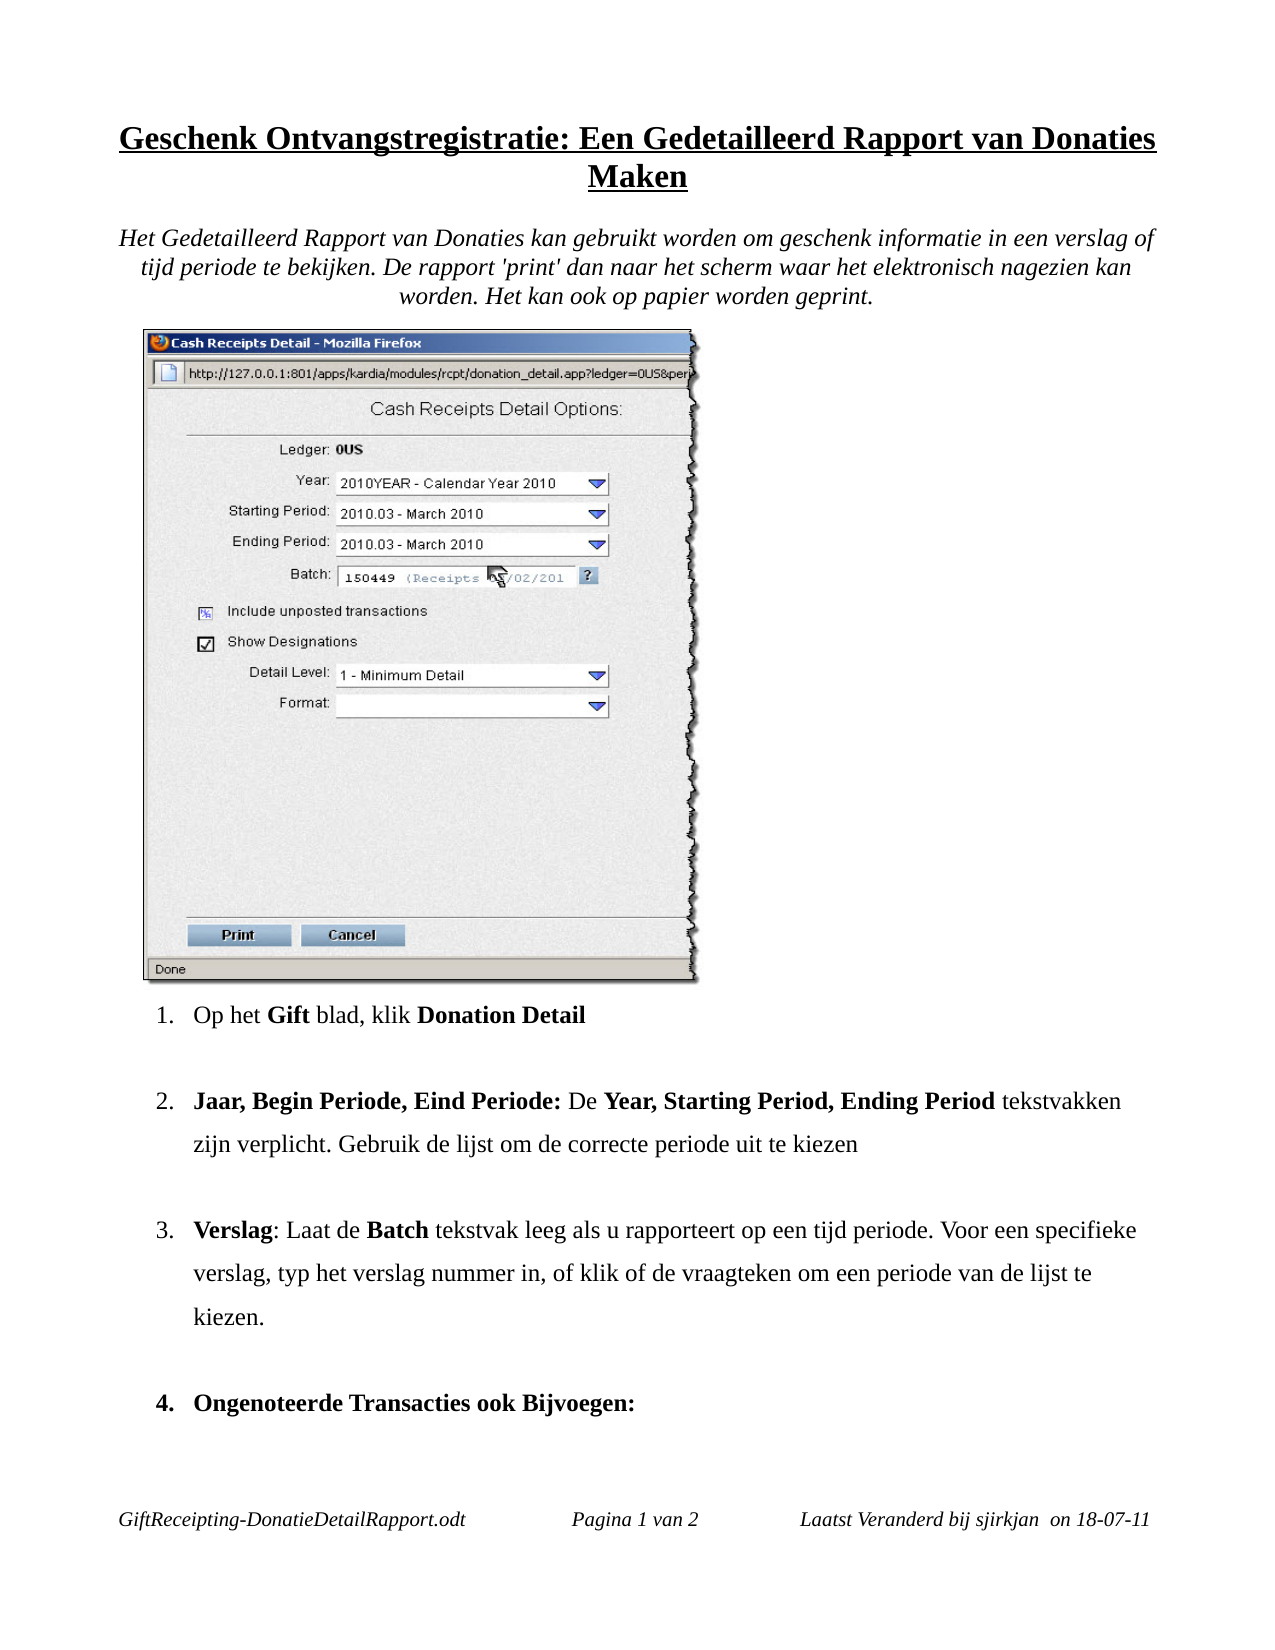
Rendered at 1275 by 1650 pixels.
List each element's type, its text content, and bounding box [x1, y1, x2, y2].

list Jaar, Begin Periode, Eind Periode: De Year, Starting Period, Ending Period tekstvakken zijn verplicht. Gebruik de lijst om de correcte periode uit te kiezen [156, 1086, 1157, 1201]
picture [143, 329, 705, 990]
list Ongenoteerde Transacties ook Bijvoegen: [156, 1388, 1157, 1417]
list Verslag: Laat de Batch tekstvak leeg als u rapporteert op een tijd periode. Voor een specifieke verslag, typ het verslag nummer in, of klik of de vraagteken om een periode van de lijst te kiezen. [156, 1215, 1157, 1330]
text Maken [118, 152, 1157, 195]
text Geschenk Ontvangstregistratie: Een Gedetailleerd Rapport van Donaties [118, 118, 1157, 151]
list Op het Gift blad, klik Donation Detail [156, 1000, 1157, 1028]
text Het Gedetailleerd Rapport van Donaties kan gebruikt worden om geschenk informatie in een verslag of tijd periode te bekijken. De rapport 'print' dan naar het scherm waar het elektronisch nagezien kan worden. Het kan ook op papier worden geprint. [118, 223, 1157, 310]
